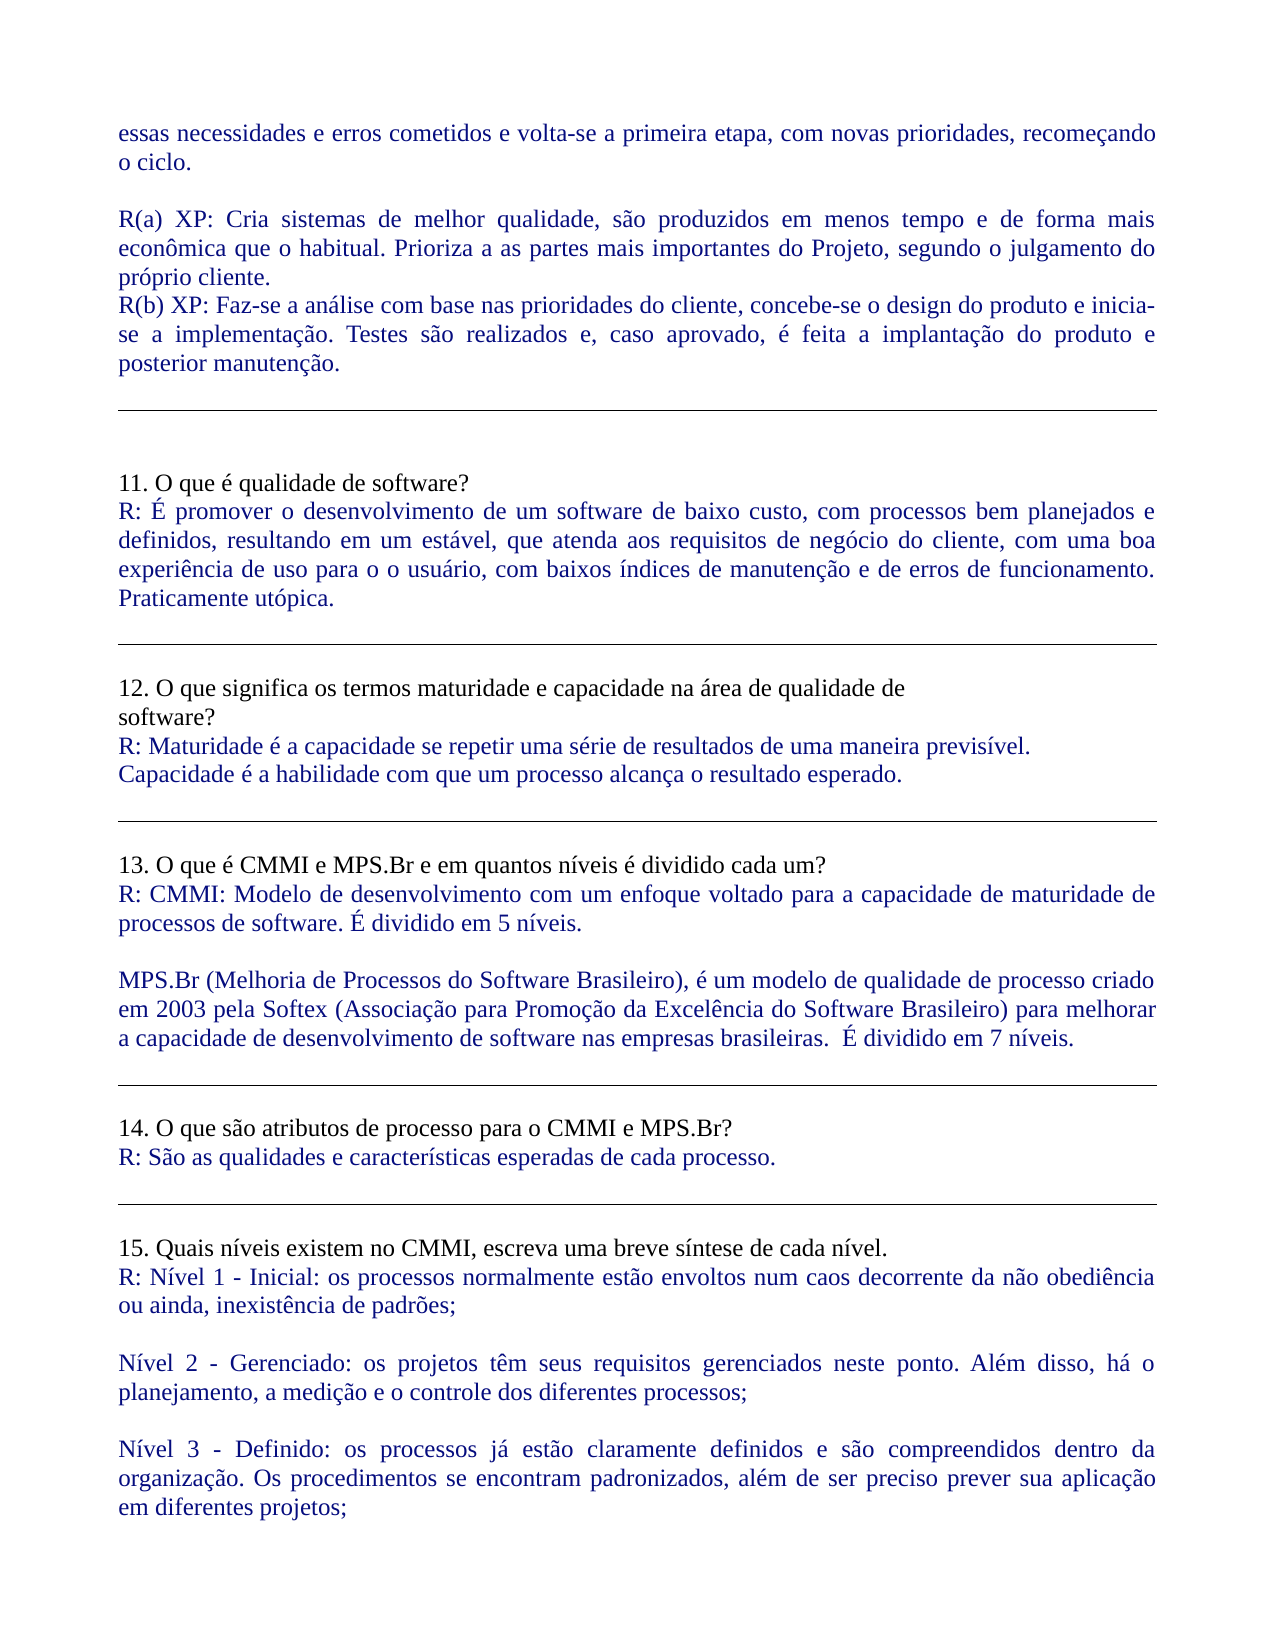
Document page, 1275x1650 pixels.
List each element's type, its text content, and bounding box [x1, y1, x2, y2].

text Capacidade é a habilidade com que um processo alcança o resultado esperado. [118, 759, 1157, 788]
text R: CMMI: Modelo de desenvolvimento com um enfoque voltado para a capacidade de maturidade de processos de software. É dividido em 5 níveis. [118, 879, 1157, 937]
text R(b) XP: Faz-se a análise com base nas prioridades do cliente, concebe-se o design do produto e inicia-se a implementação. Testes são realizados e, caso aprovado, é feita a implantação do produto e posterior manutenção. [118, 291, 1157, 377]
text Nível 3 - Definido: os processos já estão claramente definidos e são compreendidos dentro da organização. Os procedimentos se encontram padronizados, além de ser preciso prever sua aplicação em diferentes projetos; [118, 1434, 1157, 1521]
text MPS.Br (Melhoria de Processos do Software Brasileiro), é um modelo de qualidade de processo criado em 2003 pela Softex (Associação para Promoção da Excelência do Software Brasileiro) para melhorar a capacidade de desenvolvimento de software nas empresas brasileiras. É dividido em 7 níveis. [118, 965, 1157, 1052]
text 11. O que é qualidade de software? [118, 468, 1157, 496]
text R(a) XP: Cria sistemas de melhor qualidade, são produzidos em menos tempo e de forma mais econômica que o habitual. Prioriza a as partes mais importantes do Projeto, segundo o julgamento do próprio cliente. [118, 204, 1157, 291]
text R: São as qualidades e características esperadas de cada processo. [118, 1142, 1157, 1171]
text R: É promover o desenvolvimento de um software de baixo custo, com processos bem planejados e definidos, resultando em um estável, que atenda aos requisitos de negócio do cliente, com uma boa experiência de uso para o o usuário, com baixos índices de manutenção e de erros de funcionamento. Praticamente utópica. [118, 496, 1157, 611]
text 12. O que significa os termos maturidade e capacidade na área de qualidade de [118, 673, 1157, 702]
text R: Nível 1 - Inicial: os processos normalmente estão envoltos num caos decorrente da não obediência ou ainda, inexistência de padrões; [118, 1262, 1157, 1319]
text Nível 2 - Gerenciado: os projetos têm seus requisitos gerenciados neste ponto. Além disso, há o planejamento, a medição e o controle dos diferentes processos; [118, 1348, 1157, 1406]
text software? [118, 702, 1157, 731]
text 15. Quais níveis existem no CMMI, escreva uma breve síntese de cada nível. [118, 1233, 1157, 1262]
text 14. O que são atributos de processo para o CMMI e MPS.Br? [118, 1113, 1157, 1142]
text essas necessidades e erros cometidos e volta-se a primeira etapa, com novas prioridades, recomeçando o ciclo. [118, 118, 1157, 176]
text 13. O que é CMMI e MPS.Br e em quantos níveis é dividido cada um? [118, 850, 1157, 879]
text R: Maturidade é a capacidade se repetir uma série de resultados de uma maneira previsível. [118, 731, 1157, 759]
